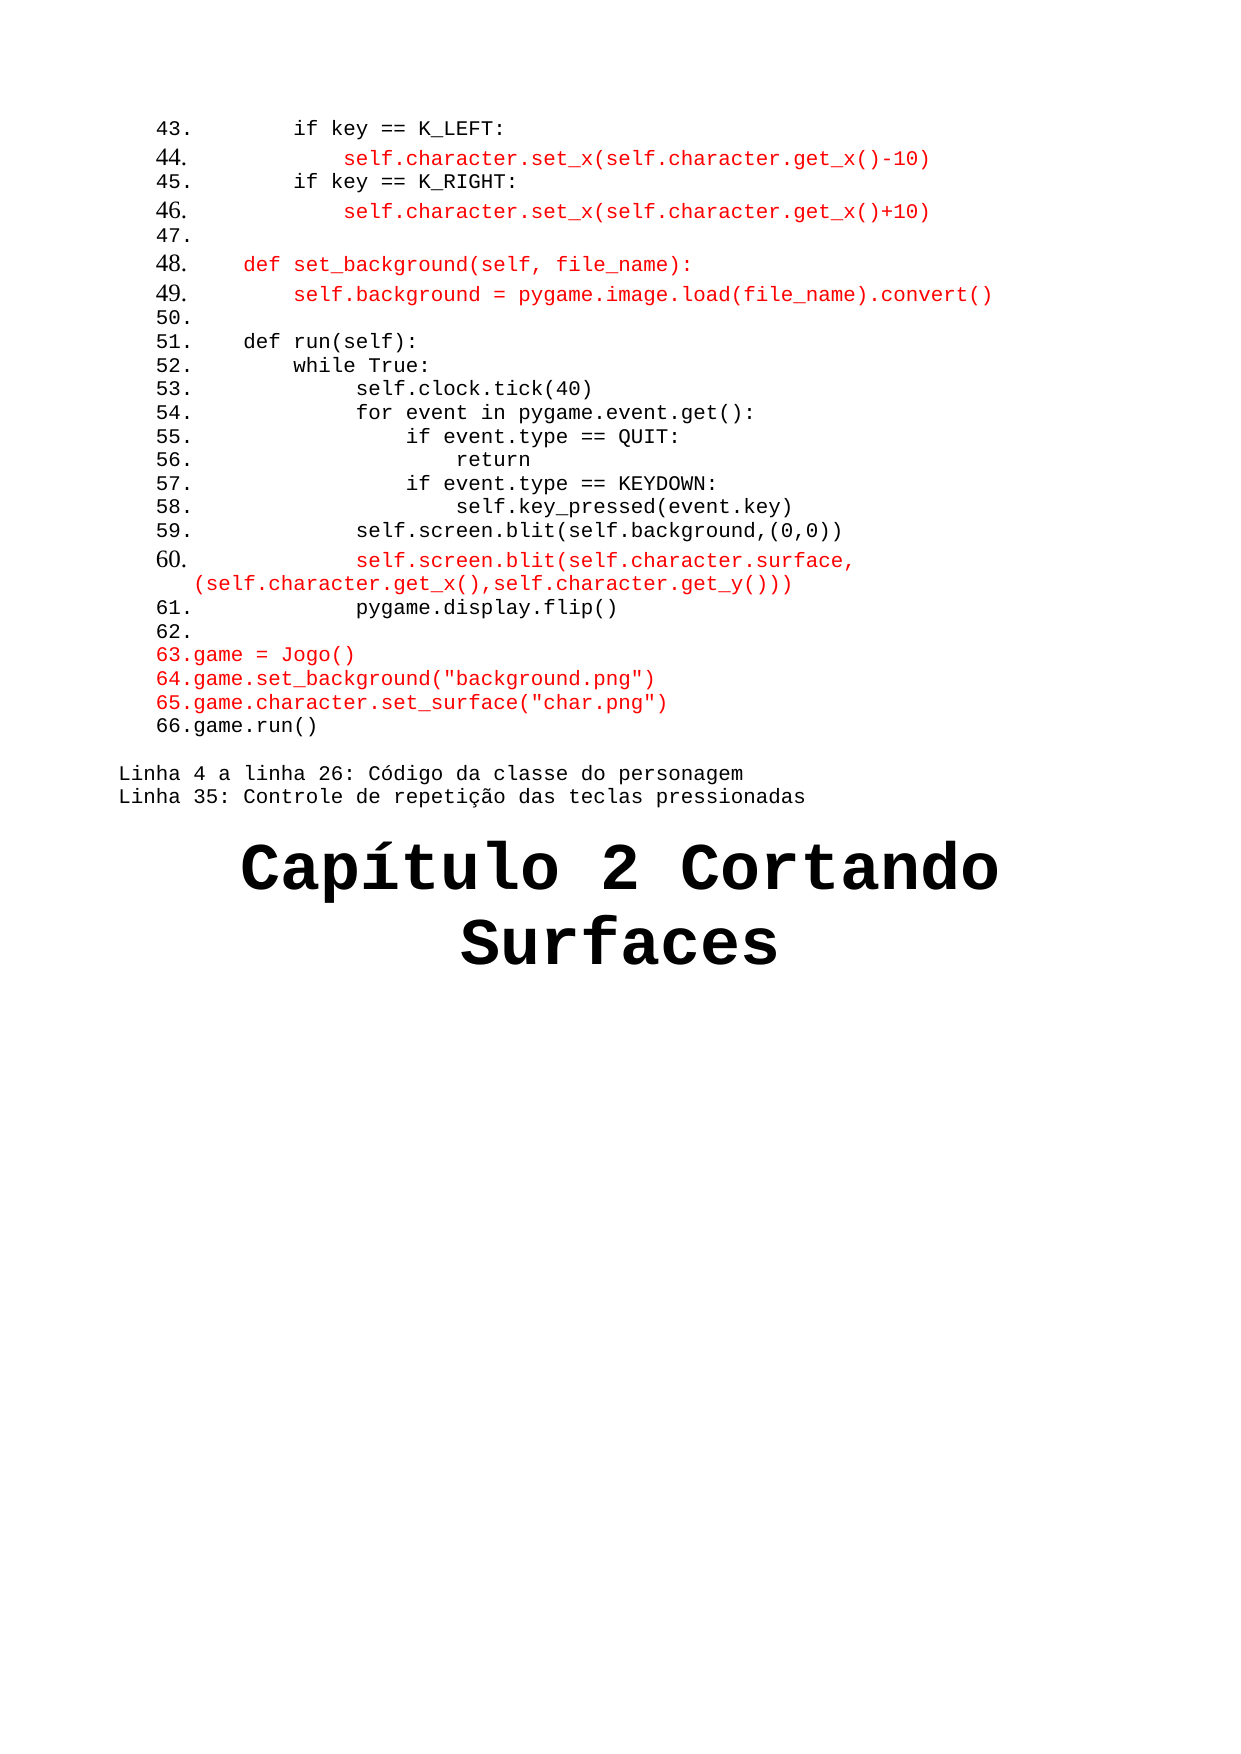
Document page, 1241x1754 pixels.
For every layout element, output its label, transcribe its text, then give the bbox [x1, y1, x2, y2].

list self.clock.tick(40) [156, 378, 1122, 402]
list def run(self): [156, 331, 1122, 355]
list self.character.set_x(self.character.get_x()-10) [156, 142, 1122, 171]
list if key == K_LEFT: [156, 118, 1122, 142]
list game = Jogo() [156, 644, 1122, 668]
text Linha 4 a linha 26: Código da classe do personagem [118, 763, 1122, 786]
list self.screen.blit(self.background,(0,0)) [156, 520, 1122, 544]
list game.run() [156, 715, 1122, 739]
list game.character.set_surface("char.png") [156, 692, 1122, 715]
list def set_background(self, file_name): [156, 248, 1122, 278]
text Capítulo 2 Cortando Surfaces [118, 833, 1122, 984]
list game.set_background("background.png") [156, 668, 1122, 692]
list while True: [156, 355, 1122, 378]
list self.key_pressed(event.key) [156, 497, 1122, 520]
list self.screen.blit(self.character.surface, (self.character.get_x(),self.character.get_y())) [156, 544, 1122, 597]
list for event in pygame.event.get(): [156, 402, 1122, 426]
list if key == K_RIGHT: [156, 171, 1122, 195]
list self.character.set_x(self.character.get_x()+10) [156, 195, 1122, 224]
text Linha 35: Controle de repetição das teclas pressionadas [118, 786, 1122, 810]
list self.background = pygame.image.load(file_name).convert() [156, 278, 1122, 307]
list if event.type == KEYDOWN: [156, 473, 1122, 497]
list return [156, 449, 1122, 473]
list pygame.display.flip() [156, 597, 1122, 621]
list if event.type == QUIT: [156, 426, 1122, 449]
